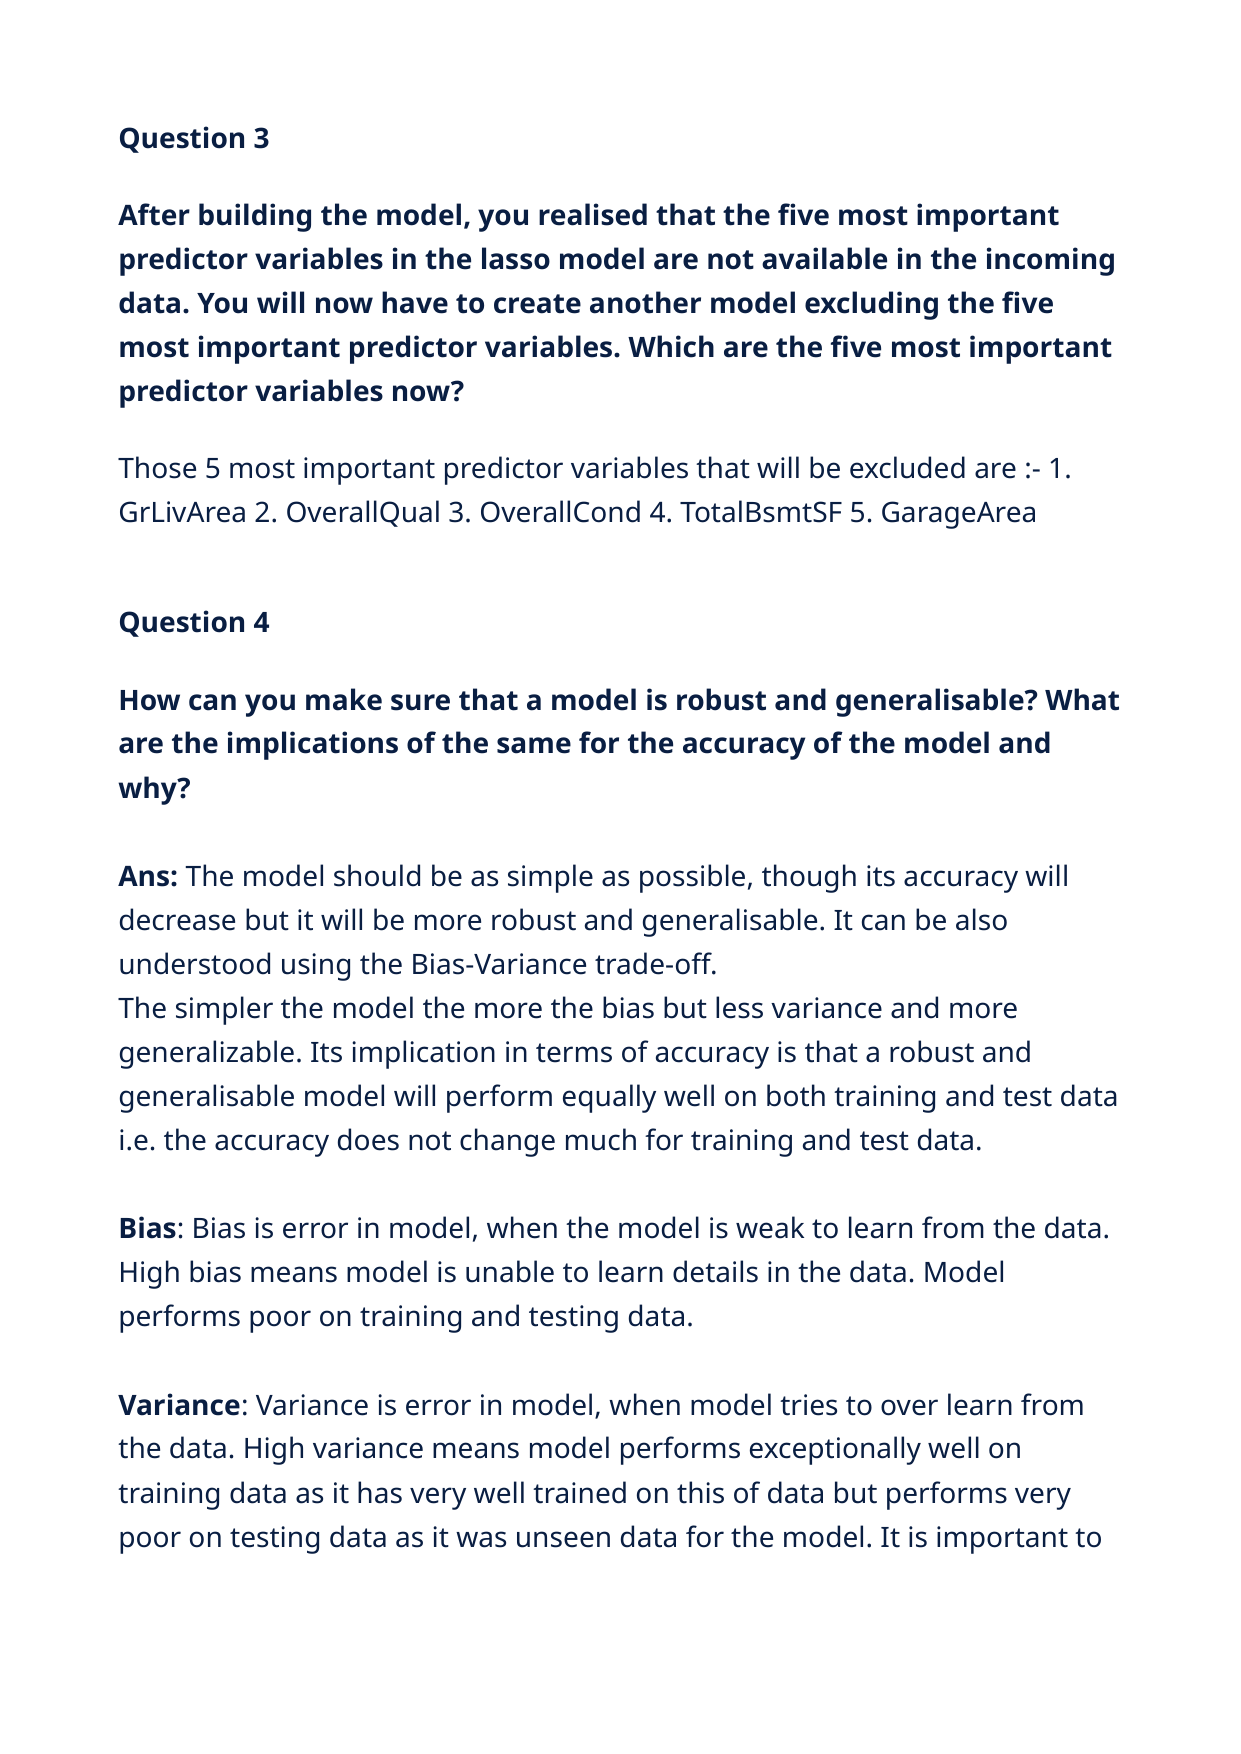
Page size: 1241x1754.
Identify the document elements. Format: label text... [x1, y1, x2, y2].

text Variance: Variance is error in model, when model tries to over learn from the data. High variance means model performs exceptionally well on training data as it has very well trained on this of data but performs very poor on testing data as it was unseen data for the model. It is important to [118, 1385, 1122, 1555]
text After building the model, you realised that the five most important predictor variables in the lasso model are not available in the incoming data. You will now have to create another model excluding the five most important predictor variables. Which are the five most important predictor variables now? [118, 195, 1122, 410]
text Question 3 [118, 118, 1122, 156]
text Those 5 most important predictor variables that will be excluded are :- 1. GrLivArea 2. OverallQual 3. OverallCond 4. TotalBsmtSF 5. GarageArea [118, 448, 1122, 531]
text Question 4 [118, 603, 1122, 641]
text Bias: Bias is error in model, when the model is weak to learn from the data. High bias means model is unable to learn details in the data. Model performs poor on training and testing data. [118, 1208, 1122, 1335]
text How can you make sure that a model is robust and generalisable? What are the implications of the same for the accuracy of the model and why? [118, 680, 1122, 806]
text Ans: The model should be as simple as possible, though its accuracy will decrease but it will be more robust and generalisable. It can be also understood using the Bias-Variance trade-off. [118, 856, 1122, 982]
text The simpler the model the more the bias but less variance and more generalizable. Its implication in terms of accuracy is that a robust and generalisable model will perform equally well on both training and test data i.e. the accuracy does not change much for training and test data. [118, 988, 1122, 1159]
